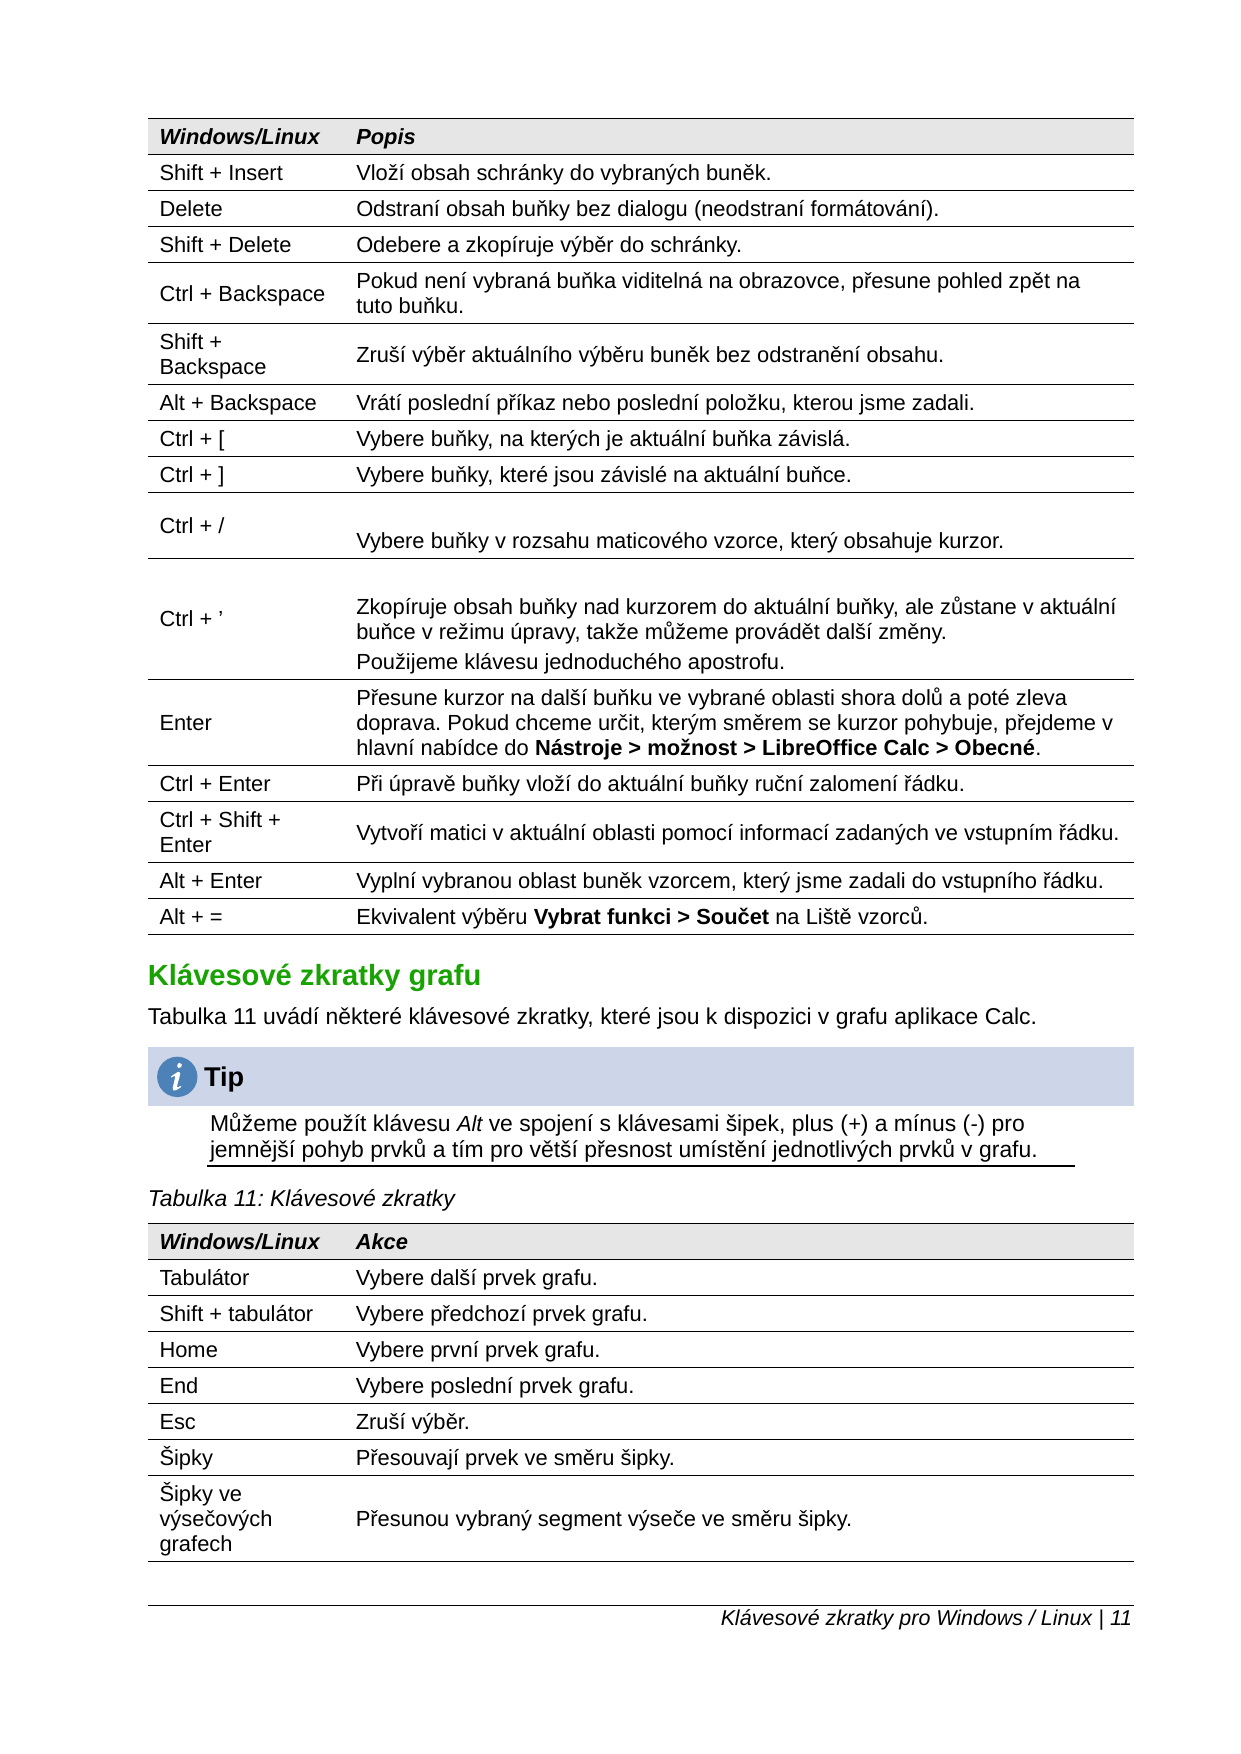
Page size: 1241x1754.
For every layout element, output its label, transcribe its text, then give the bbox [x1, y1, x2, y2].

table_cell Tabulátor [148, 1260, 344, 1295]
table_cell Ctrl + Backspace [148, 263, 344, 323]
table_cell Šipky [148, 1440, 344, 1475]
table_cell Enter [148, 680, 344, 765]
table_cell Ekvivalent výběru Vybrat funkci > Součet na Liště vzorců. [344, 899, 1134, 934]
table_cell Vytvoří matici v aktuální oblasti pomocí informací zadaných ve vstupním řádku. [344, 802, 1134, 862]
table_cell End [148, 1368, 344, 1403]
table_cell Přesune kurzor na další buňku ve vybrané oblasti shora dolů a poté zleva doprava. Pokud chceme určit, kterým směrem se kurzor pohybuje, přejdeme v hlavní nabídce do Nástroje > možnost > LibreOffice Calc > Obecné. [344, 680, 1134, 765]
table_cell Vybere předchozí prvek grafu. [344, 1296, 1134, 1331]
table_cell Vloží obsah schránky do vybraných buněk. [344, 155, 1134, 190]
table_cell Shift + tabulátor [148, 1296, 344, 1331]
table_cell Ctrl + Shift + Enter [148, 802, 344, 862]
table_cell Zruší výběr aktuálního výběru buněk bez odstranění obsahu. [344, 324, 1134, 384]
subtitle Tip [148, 1047, 1134, 1106]
table_cell Home [148, 1332, 344, 1367]
table_cell Odebere a zkopíruje výběr do schránky. [344, 227, 1134, 262]
table_cell Shift + Delete [148, 227, 344, 262]
table_cell Ctrl + Enter [148, 766, 344, 801]
table_cell Vybere buňky, které jsou závislé na aktuální buňce. [344, 457, 1134, 492]
text Tabulka 11: Klávesové zkratky [148, 1185, 1134, 1211]
text Můžeme použít klávesu Alt ve spojení s klávesami šipek, plus (+) a mínus (-) pro jemnější pohyb prvků a tím pro větší přesnost umístění jednotlivých prvků v grafu. [207, 1106, 1075, 1165]
table_cell Při úpravě buňky vloží do aktuální buňky ruční zalomení řádku. [344, 766, 1134, 801]
table_cell Shift + Backspace [148, 324, 344, 384]
table_cell Vybere buňky, na kterých je aktuální buňka závislá. [344, 421, 1134, 456]
table_header Akce [344, 1224, 1134, 1259]
table_cell Přesunou vybraný segment výseče ve směru šipky. [344, 1476, 1134, 1561]
table_cell Alt + Backspace [148, 385, 344, 420]
table_cell Delete [148, 191, 344, 226]
table_cell Pokud není vybraná buňka viditelná na obrazovce, přesune pohled zpět na tuto buňku. [344, 263, 1134, 323]
table_cell Vybere poslední prvek grafu. [344, 1368, 1134, 1403]
table_cell Vrátí poslední příkaz nebo poslední položku, kterou jsme zadali. [344, 385, 1134, 420]
table_cell Vybere buňky v rozsahu maticového vzorce, který obsahuje kurzor. [344, 493, 1134, 558]
table_cell Odstraní obsah buňky bez dialogu (neodstraní formátování). [344, 191, 1134, 226]
table_cell Vybere další prvek grafu. [344, 1260, 1134, 1295]
table_cell Ctrl + ] [148, 457, 344, 492]
table_cell Ctrl + [ [148, 421, 344, 456]
table_cell Shift + Insert [148, 155, 344, 190]
table_cell Zruší výběr. [344, 1404, 1134, 1439]
table_cell Ctrl + / [148, 493, 344, 558]
table_cell Esc [148, 1404, 344, 1439]
table_cell Zkopíruje obsah buňky nad kurzorem do aktuální buňky, ale zůstane v aktuální buňce v režimu úpravy, takže můžeme provádět další změny. Použijeme klávesu jednoduchého apostrofu. [344, 559, 1134, 679]
table_cell Alt + = [148, 899, 344, 934]
table_cell Ctrl + ’ [148, 559, 344, 679]
table_cell Alt + Enter [148, 863, 344, 898]
table_cell Vybere první prvek grafu. [344, 1332, 1134, 1367]
text Tabulka 11 uvádí některé klávesové zkratky, které jsou k dispozici v grafu aplikace Calc. [148, 1003, 1134, 1029]
table_header Windows/Linux [148, 1224, 344, 1259]
table_cell Vyplní vybranou oblast buněk vzorcem, který jsme zadali do vstupního řádku. [344, 863, 1134, 898]
table_header Popis [344, 119, 1134, 154]
subtitle Klávesové zkratky grafu [148, 958, 1134, 991]
table_cell Přesouvají prvek ve směru šipky. [344, 1440, 1134, 1475]
table_cell Šipky ve výsečových grafech [148, 1476, 344, 1561]
table_header Windows/Linux [148, 119, 344, 154]
